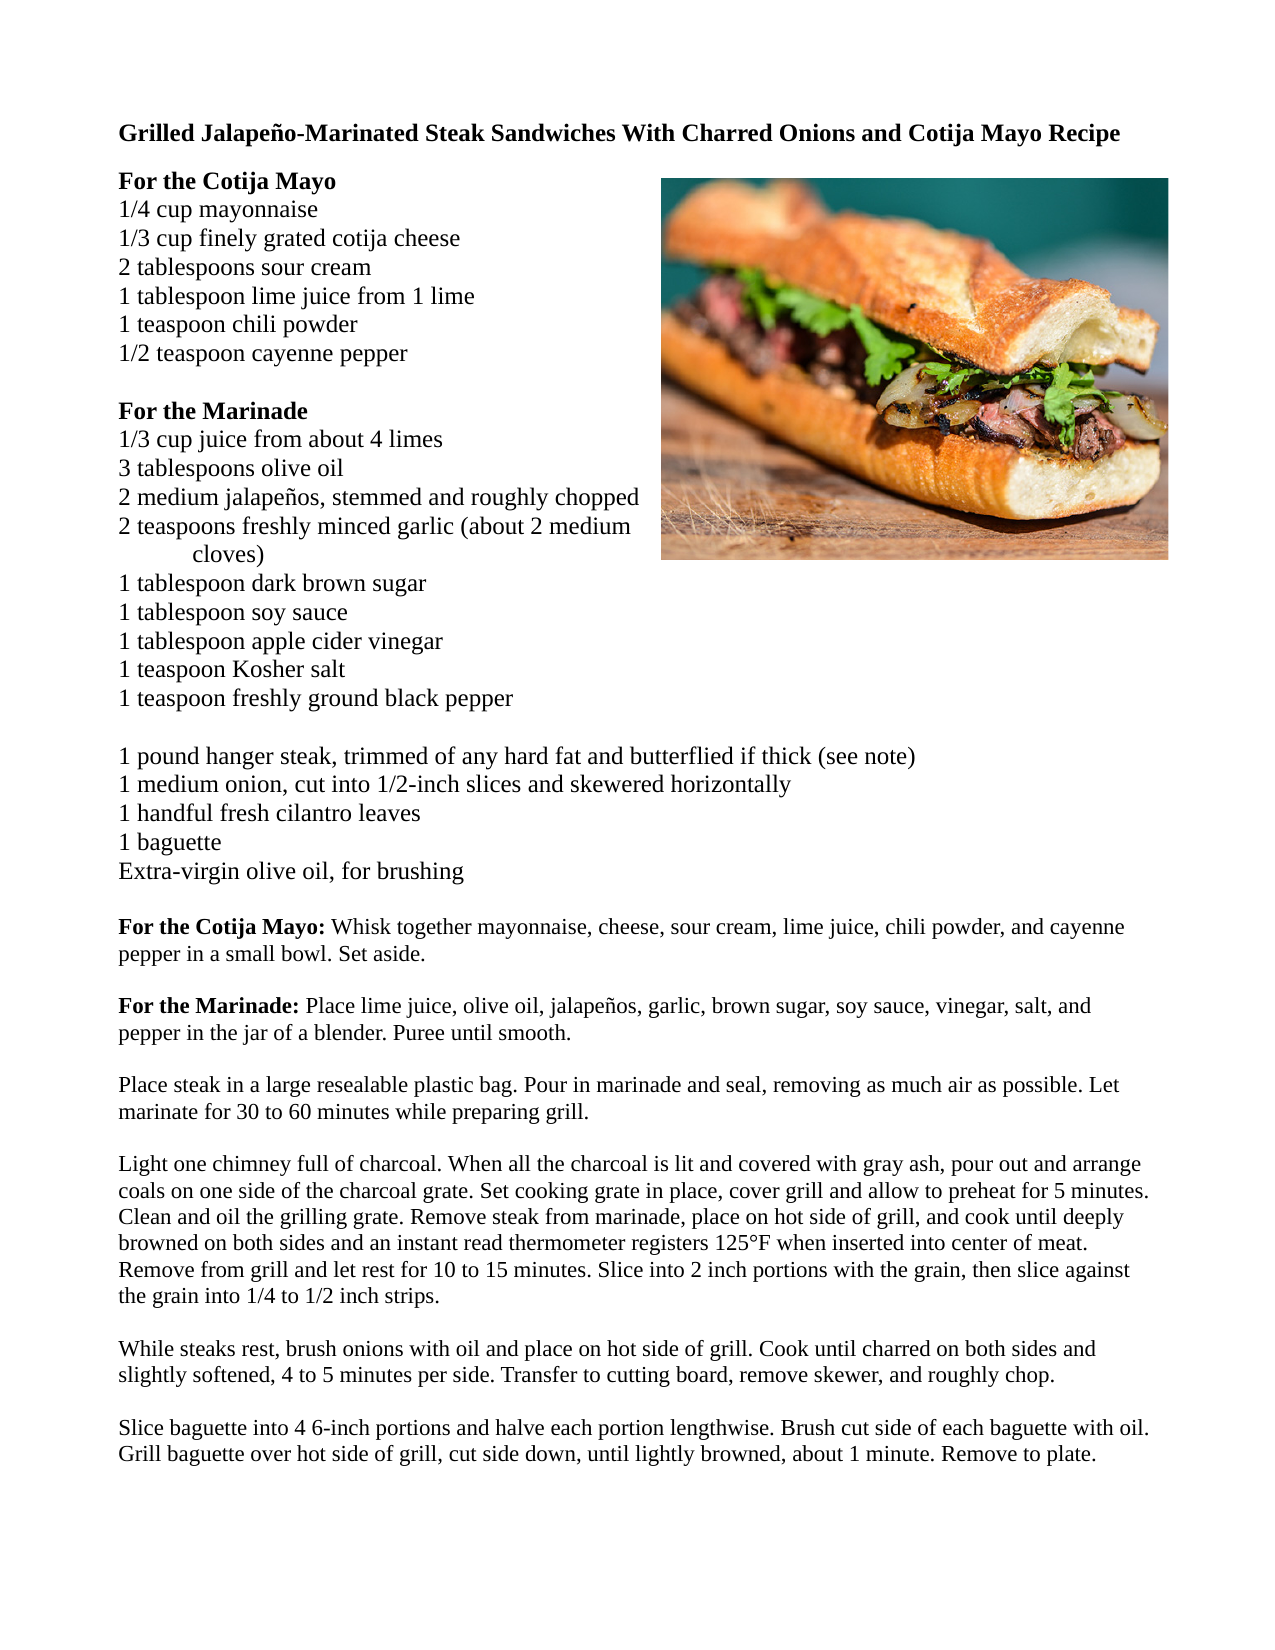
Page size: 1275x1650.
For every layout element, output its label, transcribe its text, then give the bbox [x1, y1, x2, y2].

text 1 handful fresh cilantro leaves [118, 798, 1157, 827]
text For the Marinade: Place lime juice, olive oil, jalapeños, garlic, brown sugar, soy sauce, vinegar, salt, and pepper in the jar of a blender. Puree until smooth. [118, 992, 1157, 1045]
text 1 tablespoon apple cider vinegar [118, 626, 1157, 654]
text 2 tablespoons sour cream [118, 252, 661, 281]
text Place steak in a large resealable plastic bag. Pour in marinade and seal, removing as much air as possible. Let marinate for 30 to 60 minutes while preparing grill. [118, 1071, 1157, 1124]
text 2 teaspoons freshly minced garlic (about 2 medium cloves) [118, 511, 1157, 568]
text 1/3 cup juice from about 4 limes [118, 424, 661, 453]
text Grilled Jalapeño-Marinated Steak Sandwiches With Charred Onions and Cotija Mayo Recipe [118, 118, 1157, 147]
text Slice baguette into 4 6-inch portions and halve each portion lengthwise. Brush cut side of each baguette with oil. Grill baguette over hot side of grill, cut side down, until lightly browned, about 1 minute. Remove to plate. [118, 1414, 1157, 1467]
text 1 baguette [118, 827, 1157, 856]
text Light one chimney full of charcoal. When all the charcoal is lit and covered with gray ash, pour out and arrange coals on one side of the charcoal grate. Set cooking grate in place, cover grill and allow to preheat for 5 minutes. Clean and oil the grilling grate. Remove steak from marinade, place on hot side of grill, and cook until deeply browned on both sides and an instant read thermometer registers 125°F when inserted into center of meat. Remove from grill and let rest for 10 to 15 minutes. Slice into 2 inch portions with the grain, then slice against the grain into 1/4 to 1/2 inch strips. [118, 1150, 1157, 1308]
text 1 medium onion, cut into 1/2-inch slices and skewered horizontally [118, 769, 1157, 798]
text 1 teaspoon chili powder [118, 309, 661, 338]
text 1 teaspoon Kosher salt [118, 654, 1157, 683]
text 1/4 cup mayonnaise [118, 194, 661, 223]
text 1 teaspoon freshly ground black pepper [118, 683, 1157, 712]
text For the Cotija Mayo: Whisk together mayonnaise, cheese, sour cream, lime juice, chili powder, and cayenne pepper in a small bowl. Set aside. [118, 913, 1157, 966]
text For the Marinade [118, 396, 661, 424]
text 3 tablespoons olive oil [118, 453, 661, 482]
text 1 tablespoon soy sauce [118, 597, 1157, 626]
text 1 tablespoon dark brown sugar [118, 568, 1157, 597]
text 1/2 teaspoon cayenne pepper [118, 338, 661, 367]
text While steaks rest, brush onions with oil and place on hot side of grill. Cook until charred on both sides and slightly softened, 4 to 5 minutes per side. Transfer to cutting board, remove skewer, and roughly chop. [118, 1335, 1157, 1388]
text Extra-virgin olive oil, for brushing [118, 856, 1157, 884]
text 2 medium jalapeños, stemmed and roughly chopped [118, 482, 661, 511]
text For the Cotija Mayo [118, 166, 1157, 194]
picture [661, 178, 1169, 560]
text 1 tablespoon lime juice from 1 lime [118, 281, 661, 309]
text 1 pound hanger steak, trimmed of any hard fat and butterflied if thick (see note) [118, 741, 1157, 769]
text 1/3 cup finely grated cotija cheese [118, 223, 661, 252]
